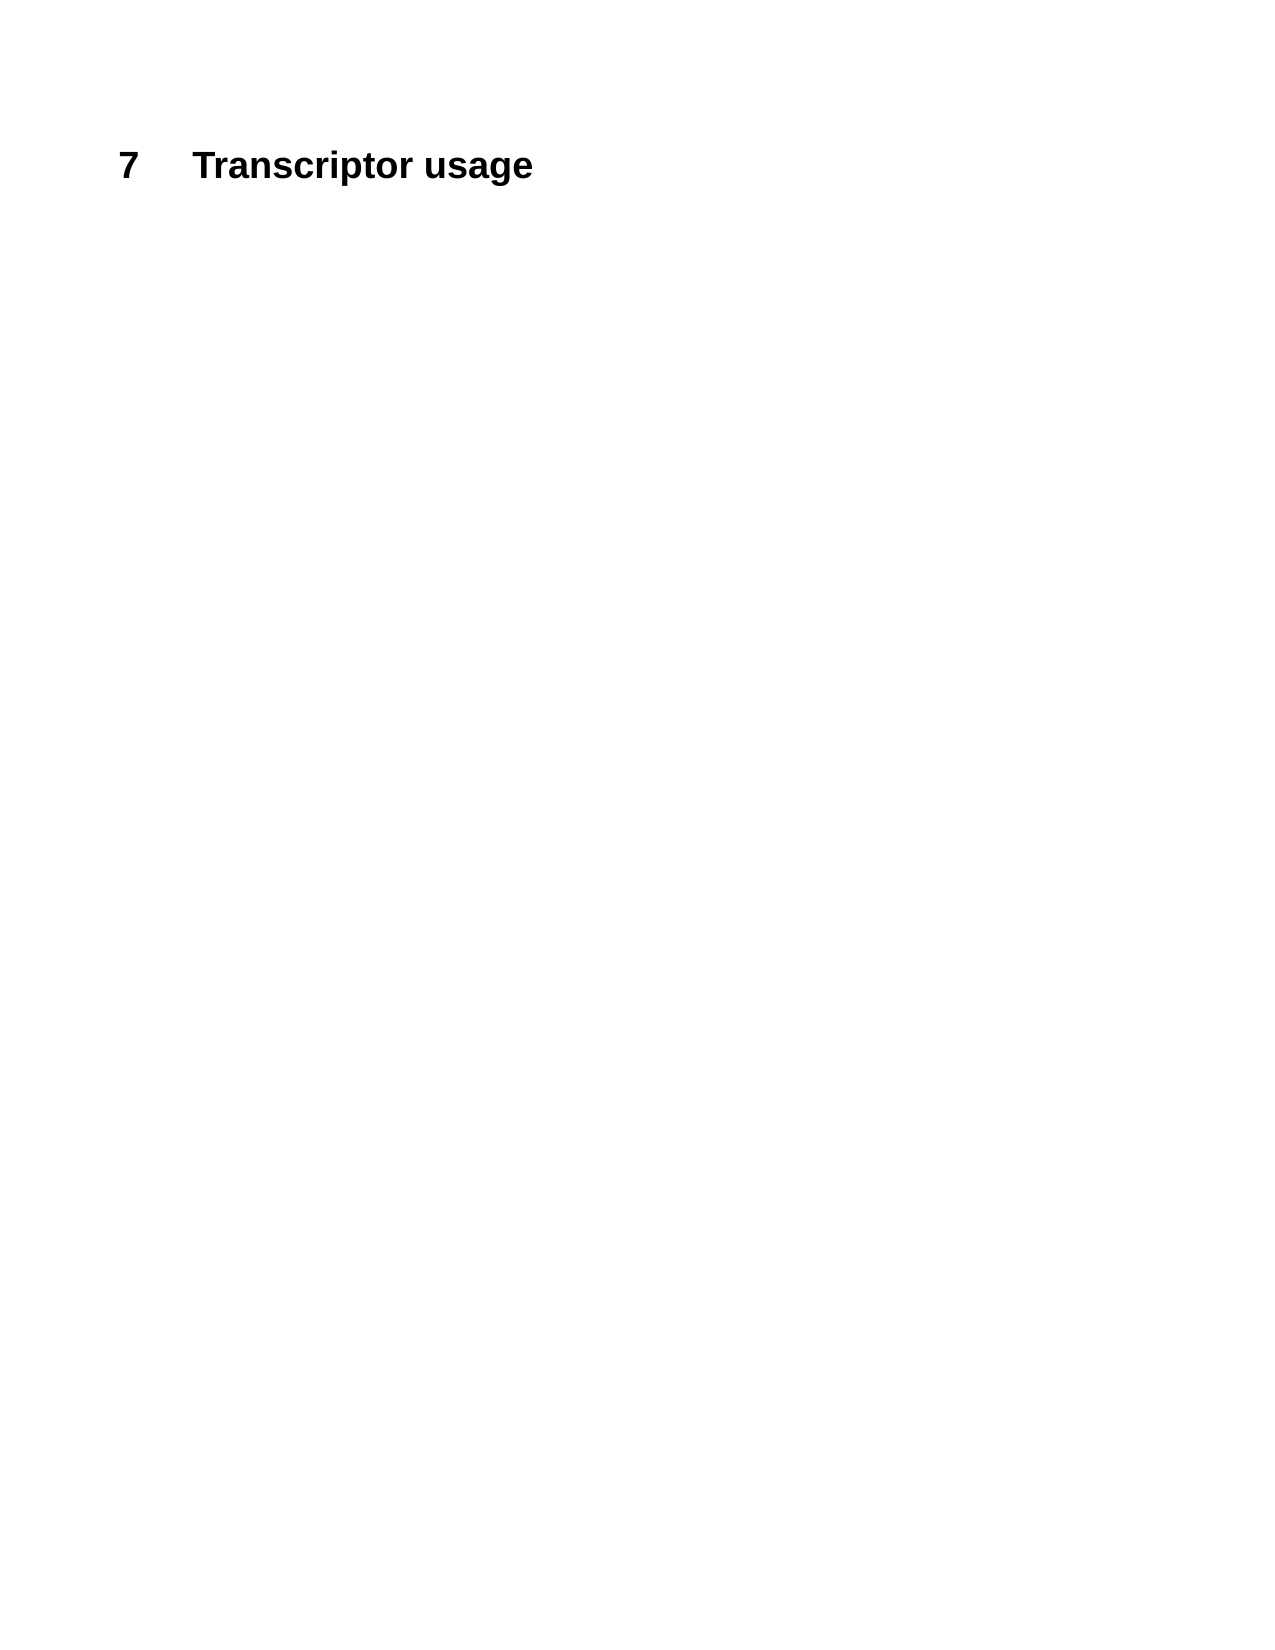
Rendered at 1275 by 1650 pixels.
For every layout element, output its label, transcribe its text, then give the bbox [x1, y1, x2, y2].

subtitle Transcriptor usage [118, 143, 1157, 187]
